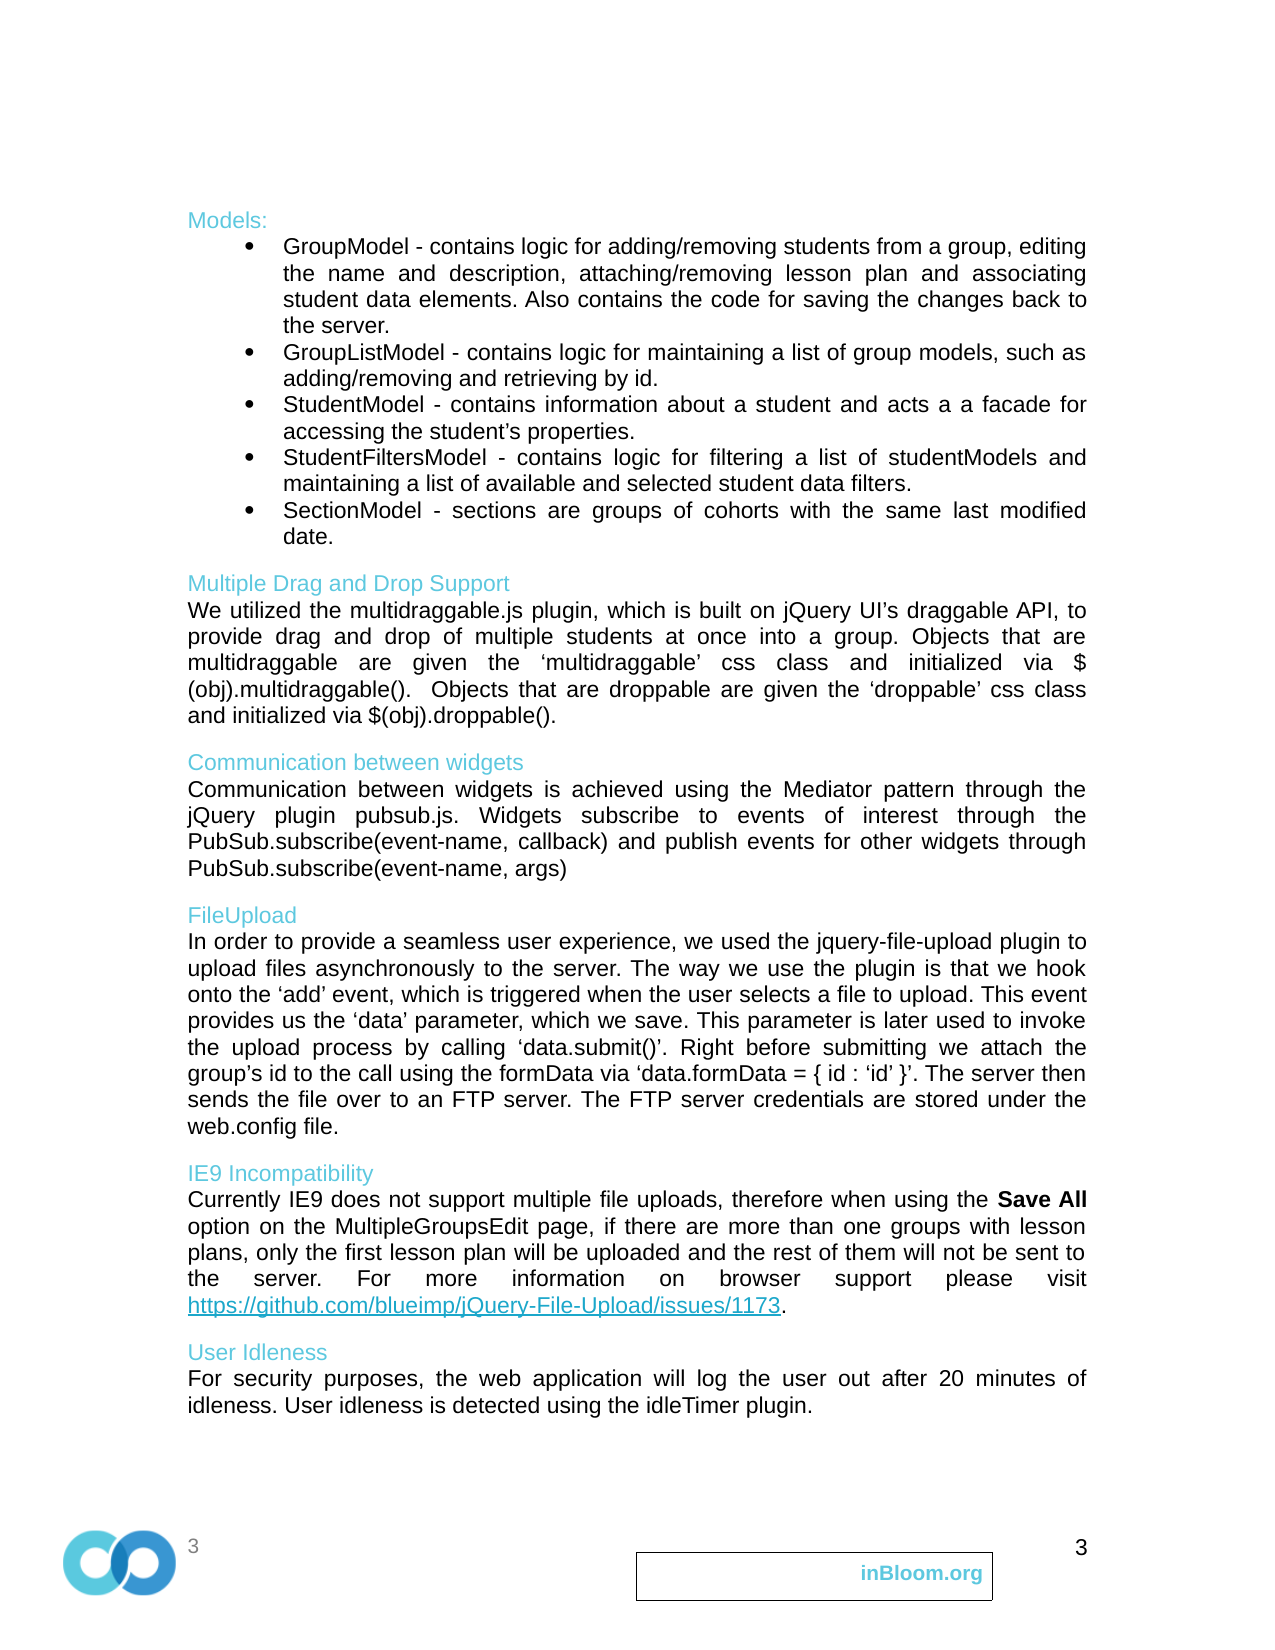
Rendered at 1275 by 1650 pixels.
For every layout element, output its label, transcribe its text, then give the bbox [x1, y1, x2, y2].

subtitle IE9 Incompatibility [187, 1160, 1087, 1186]
text Currently IE9 does not support multiple file uploads, therefore when using the Save All option on the MultipleGroupsEdit page, if there are more than one groups with lesson plans, only the first lesson plan will be uploaded and the rest of them will not be sent to the server. For more information on browser support please visit https://github.com/blueimp/jQuery-File-Upload/issues/1173. [187, 1186, 1087, 1318]
subtitle Models: [187, 207, 1087, 233]
text We utilized the multidraggable.js plugin, which is built on jQuery UI’s draggable API, to provide drag and drop of multiple students at once into a group. Objects that are multidraggable are given the ‘multidraggable’ css class and initialized via $(obj).multidraggable(). Objects that are droppable are given the ‘droppable’ css class and initialized via $(obj).droppable(). [187, 597, 1087, 728]
picture [53, 1518, 926, 1635]
text Communication between widgets is achieved using the Mediator pattern through the jQuery plugin pubsub.js. Widgets subscribe to events of interest through the PubSub.subscribe(event-name, callback) and publish events for other widgets through PubSub.subscribe(event-name, args) [187, 776, 1087, 881]
text In order to provide a seamless user experience, we used the jquery-file-upload plugin to upload files asynchronously to the server. The way we use the plugin is that we hook onto the ‘add’ event, which is triggered when the user selects a file to upload. This event provides us the ‘data’ parameter, which we save. This parameter is later used to invoke the upload process by calling ‘data.submit()’. Right before submitting we attach the group’s id to the call using the formData via ‘data.formData = { id : ‘id’ }’. The server then sends the file over to an FTP server. The FTP server credentials are stored under the web.config file. [187, 928, 1087, 1139]
subtitle FileUpload [187, 902, 1087, 928]
subtitle Communication between widgets [187, 749, 1087, 776]
list GroupModel - contains logic for adding/removing students from a group, editing the name and description, attaching/removing lesson plan and associating student data elements. Also contains the code for saving the changes back to the server. [245, 233, 1087, 339]
list SectionModel - sections are groups of cohorts with the same last modified date. [245, 497, 1087, 549]
subtitle User Idleness [187, 1339, 1087, 1365]
list GroupListModel - contains logic for maintaining a list of group models, such as adding/removing and retrieving by id. [245, 339, 1087, 391]
list StudentFiltersModel - contains logic for filtering a list of studentModels and maintaining a list of available and selected student data filters. [245, 444, 1087, 497]
subtitle Multiple Drag and Drop Support [187, 570, 1087, 597]
list StudentModel - contains information about a student and acts a a facade for accessing the student’s properties. [245, 391, 1087, 444]
text For security purposes, the web application will log the user out after 20 minutes of idleness. User idleness is detected using the idleTimer plugin. [187, 1365, 1087, 1418]
